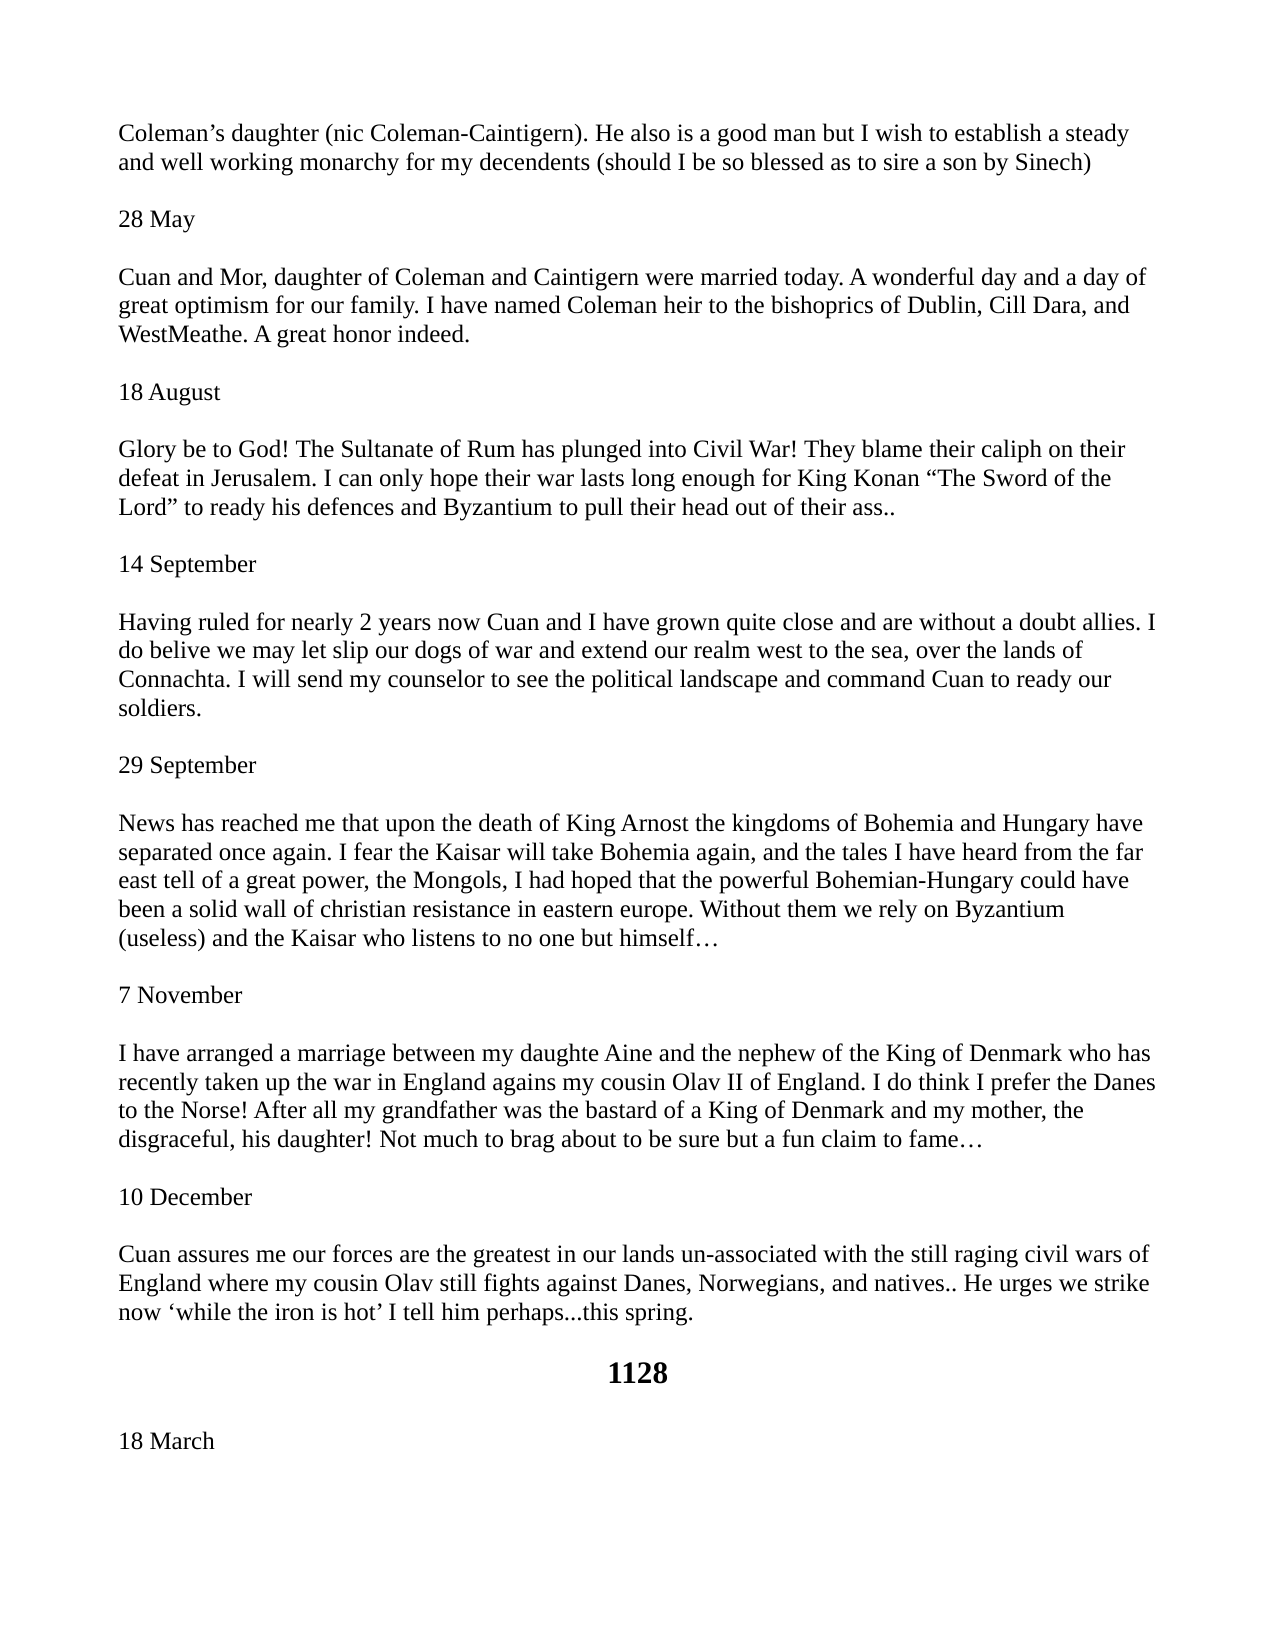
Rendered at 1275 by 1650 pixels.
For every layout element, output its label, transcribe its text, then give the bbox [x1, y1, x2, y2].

text I have arranged a marriage between my daughte Aine and the nephew of the King of Denmark who has recently taken up the war in England agains my cousin Olav II of England. I do think I prefer the Danes to the Norse! After all my grandfather was the bastard of a King of Denmark and my mother, the disgraceful, his daughter! Not much to brag about to be sure but a fun claim to fame… [118, 1038, 1157, 1153]
text 14 September [118, 549, 1157, 578]
text News has reached me that upon the death of King Arnost the kingdoms of Bohemia and Hungary have separated once again. I fear the Kaisar will take Bohemia again, and the tales I have heard from the far east tell of a great power, the Mongols, I had hoped that the powerful Bohemian-Hungary could have been a solid wall of christian resistance in eastern europe. Without them we rely on Byzantium (useless) and the Kaisar who listens to no one but himself… [118, 808, 1157, 952]
text Glory be to God! The Sultanate of Rum has plunged into Civil War! They blame their caliph on their defeat in Jerusalem. I can only hope their war lasts long enough for King Konan “The Sword of the Lord” to ready his defences and Byzantium to pull their head out of their ass.. [118, 434, 1157, 521]
text 1128 [118, 1354, 1157, 1390]
text 18 August [118, 377, 1157, 406]
text Cuan assures me our forces are the greatest in our lands un-associated with the still raging civil wars of England where my cousin Olav still fights against Danes, Norwegians, and natives.. He urges we strike now ‘while the iron is hot’ I tell him perhaps...this spring. [118, 1239, 1157, 1326]
text 10 December [118, 1182, 1157, 1211]
text Coleman’s daughter (nic Coleman-Caintigern). He also is a good man but I wish to establish a steady and well working monarchy for my decendents (should I be so blessed as to sire a son by Sinech) [118, 118, 1157, 176]
text 7 November [118, 981, 1157, 1009]
text 18 March [118, 1426, 1157, 1455]
text Cuan and Mor, daughter of Coleman and Caintigern were married today. A wonderful day and a day of great optimism for our family. I have named Coleman heir to the bishoprics of Dublin, Cill Dara, and WestMeathe. A great honor indeed. [118, 262, 1157, 348]
text 28 May [118, 204, 1157, 233]
text 29 September [118, 751, 1157, 779]
text Having ruled for nearly 2 years now Cuan and I have grown quite close and are without a doubt allies. I do belive we may let slip our dogs of war and extend our realm west to the sea, over the lands of Connachta. I will send my counselor to see the political landscape and command Cuan to ready our soldiers. [118, 607, 1157, 722]
